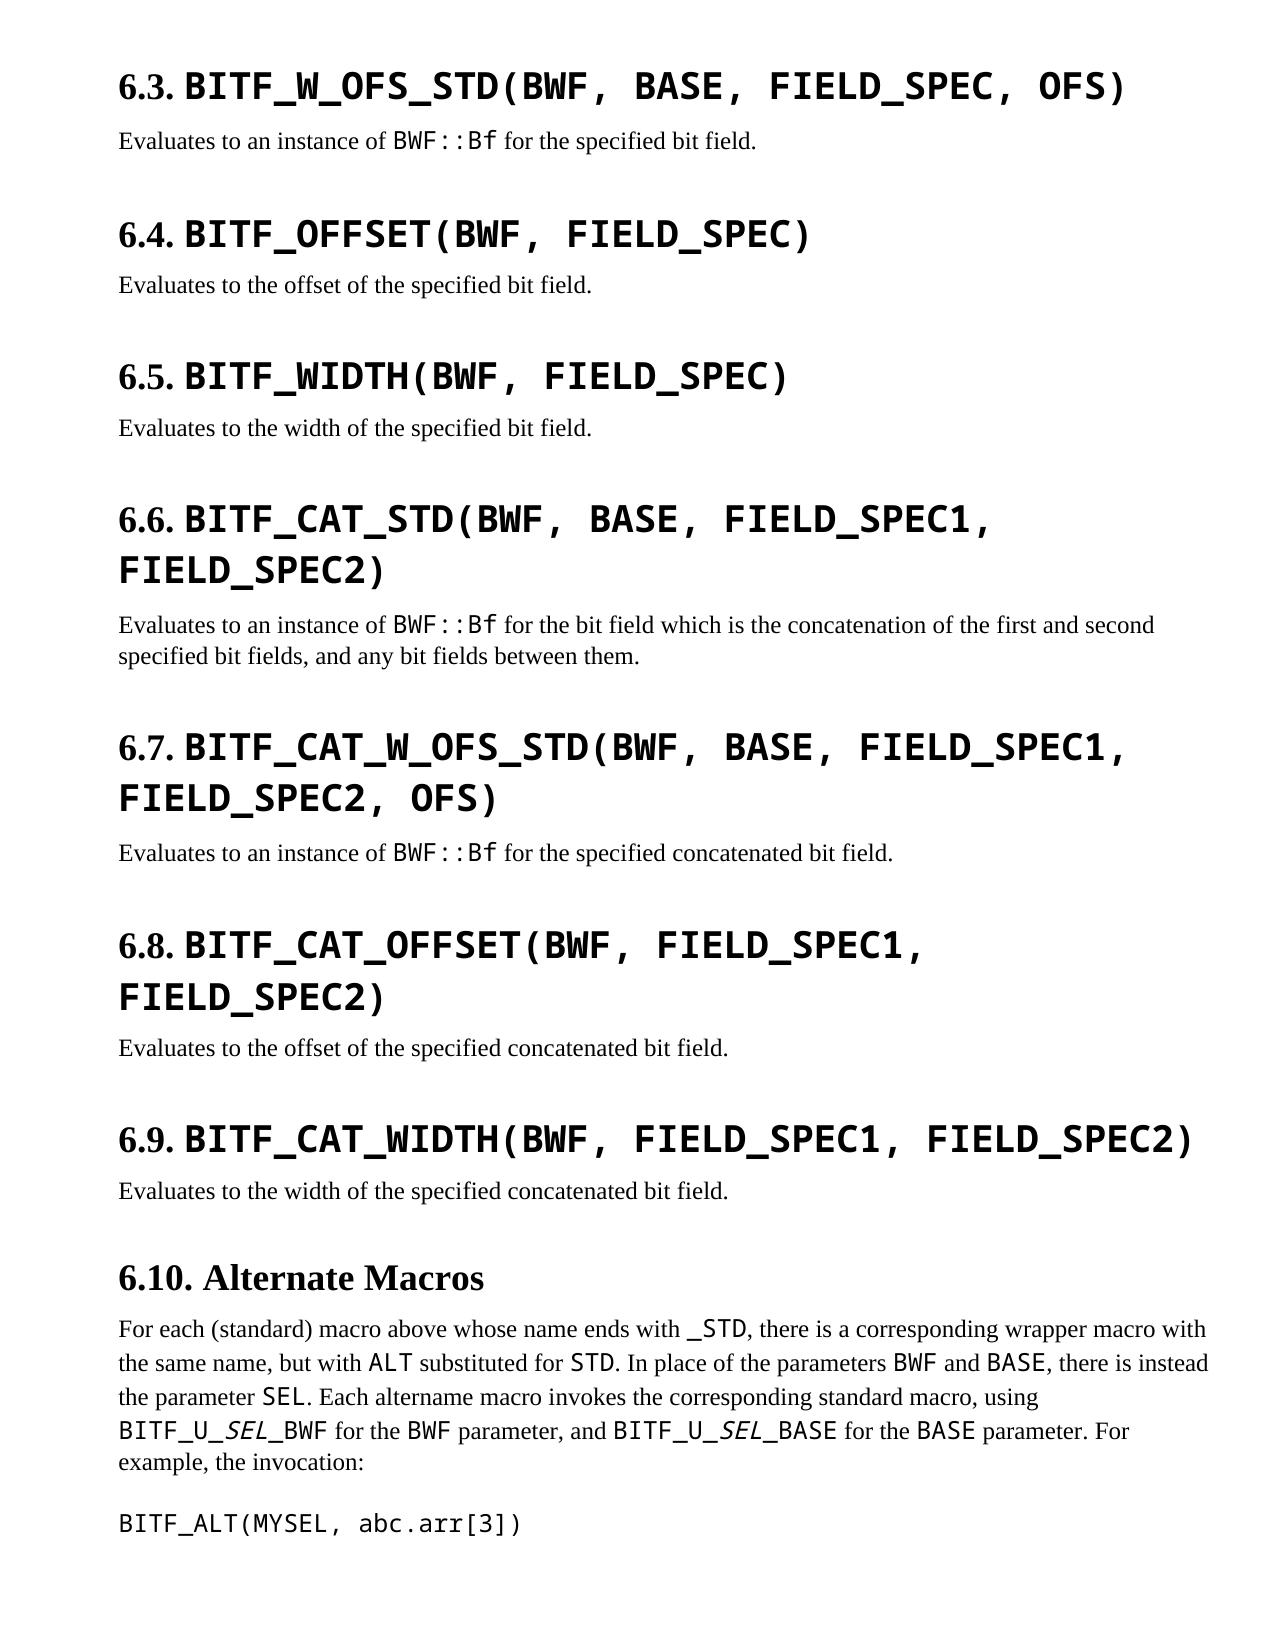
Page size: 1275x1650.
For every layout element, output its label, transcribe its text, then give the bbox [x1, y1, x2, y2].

text BITF_ALT(MYSEL, abc.arr[3]) [118, 1505, 1216, 1539]
subtitle 6.5. BITF_WIDTH(BWF, FIELD_SPEC) [118, 349, 1216, 401]
subtitle 6.7. BITF_CAT_W_OFS_STD(BWF, BASE, FIELD_SPEC1, FIELD_SPEC2, OFS) [118, 720, 1216, 822]
text Evaluates to the offset of the specified bit field. [118, 271, 1216, 299]
subtitle 6.6. BITF_CAT_STD(BWF, BASE, FIELD_SPEC1, FIELD_SPEC2) [118, 492, 1216, 594]
text Evaluates to the offset of the specified concatenated bit field. [118, 1033, 1216, 1062]
subtitle 6.10. Alternate Macros [118, 1255, 1216, 1298]
text Evaluates to the width of the specified concatenated bit field. [118, 1176, 1216, 1205]
subtitle 6.8. BITF_CAT_OFFSET(BWF, FIELD_SPEC1, FIELD_SPEC2) [118, 919, 1216, 1021]
text Evaluates to the width of the specified bit field. [118, 413, 1216, 442]
text Evaluates to an instance of BWF::Bf for the specified bit field. [118, 123, 1216, 157]
subtitle 6.3. BITF_W_OFS_STD(BWF, BASE, FIELD_SPEC, OFS) [118, 59, 1216, 110]
text Evaluates to an instance of BWF::Bf for the specified concatenated bit field. [118, 834, 1216, 868]
text Evaluates to an instance of BWF::Bf for the bit field which is the concatenation of the first and second specified bit fields, and any bit fields between them. [118, 607, 1216, 669]
subtitle 6.9. BITF_CAT_WIDTH(BWF, FIELD_SPEC1, FIELD_SPEC2) [118, 1112, 1216, 1163]
subtitle 6.4. BITF_OFFSET(BWF, FIELD_SPEC) [118, 207, 1216, 258]
text For each (standard) macro above whose name ends with _STD, there is a corresponding wrapper macro with the same name, but with ALT substituted for STD. In place of the parameters BWF and BASE, there is instead the parameter SEL. Each altername macro invokes the corresponding standard macro, using BITF_U_SEL_BWF for the BWF parameter, and BITF_U_SEL_BASE for the BASE parameter. For example, the invocation: [118, 1311, 1216, 1476]
